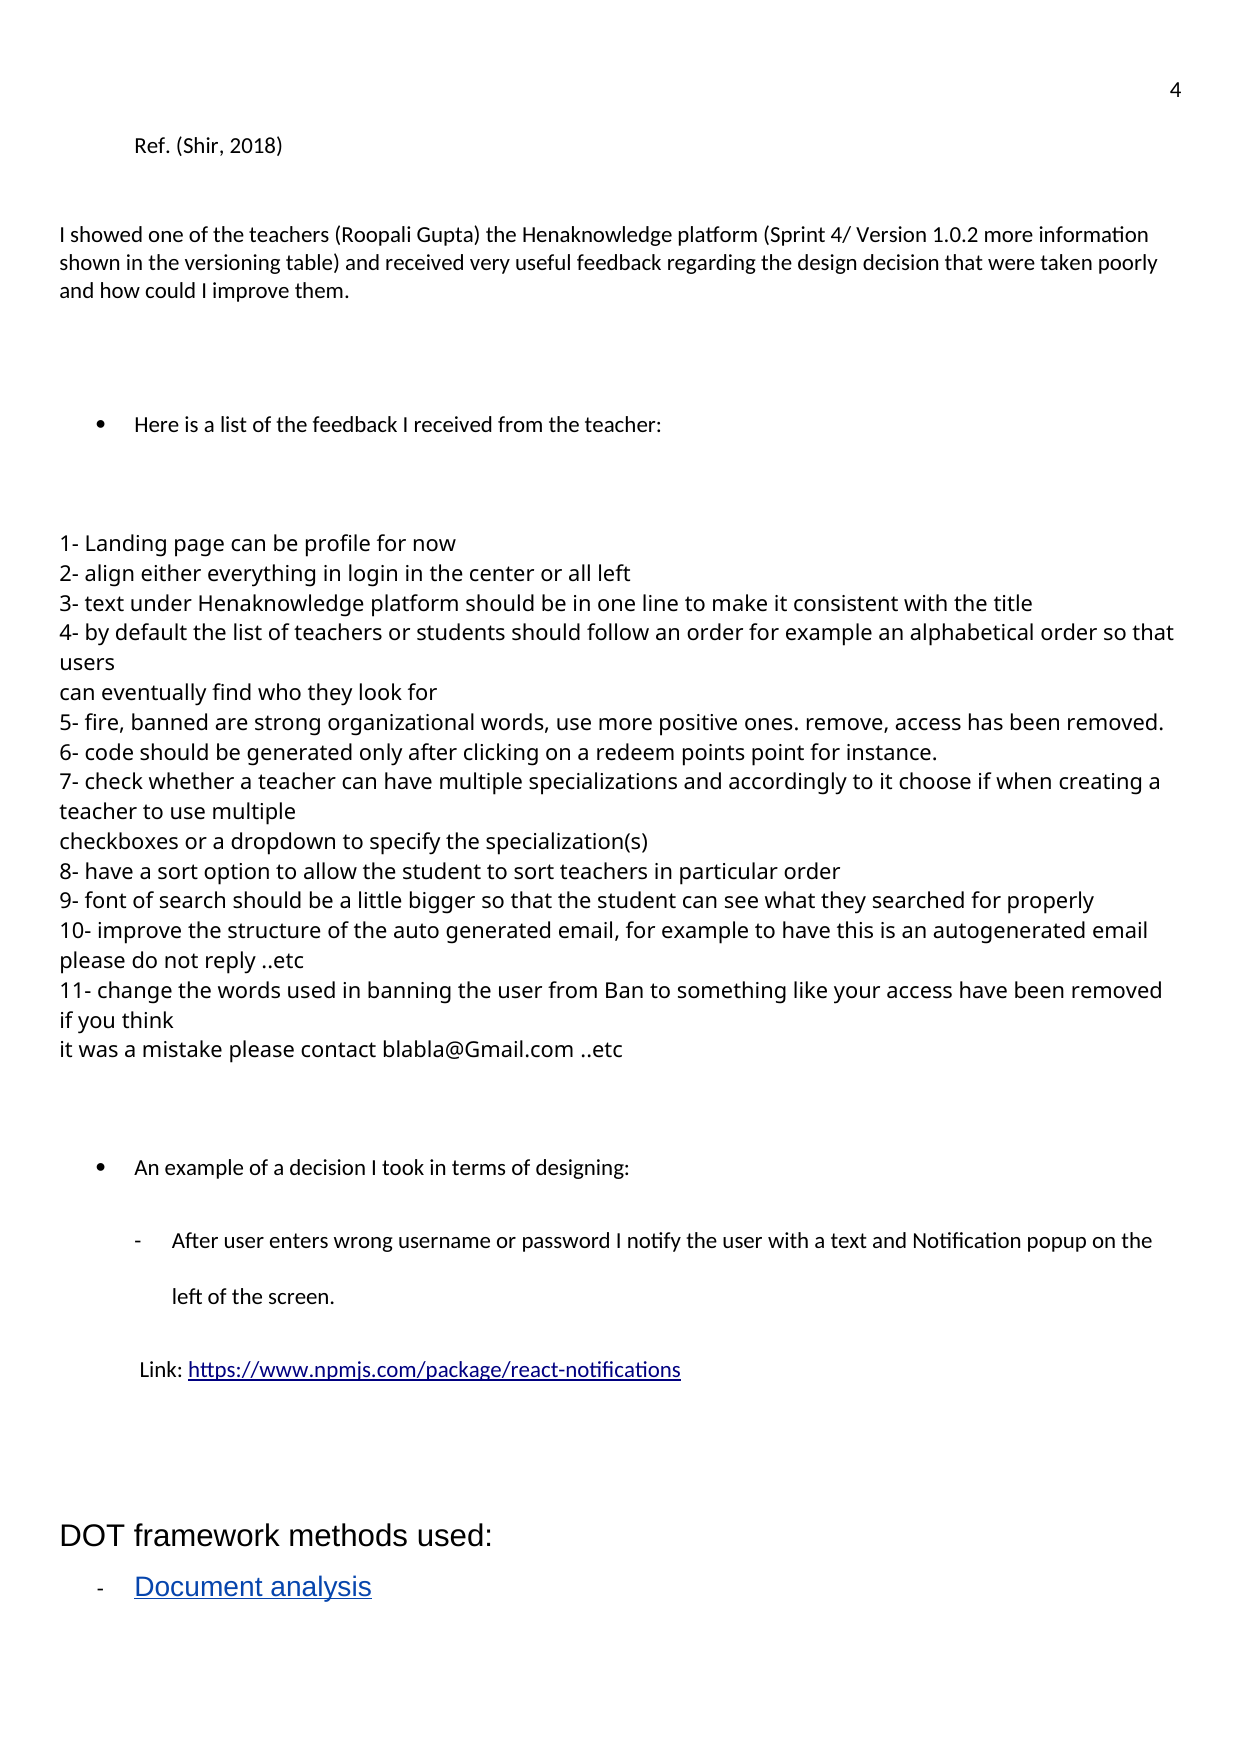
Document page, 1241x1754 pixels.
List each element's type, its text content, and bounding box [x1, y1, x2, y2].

text 3- text under Henaknowledge platform should be in one line to make it consistent with the title [59, 587, 1181, 617]
text 9- font of search should be a little bigger so that the student can see what they searched for properly [59, 885, 1181, 915]
list Here is a list of the feedback I received from the teacher: [97, 411, 1181, 438]
text 2- align either everything in login in the center or all left [59, 558, 1181, 587]
list After user enters wrong username or password I notify the user with a text and Notification popup on the left of the screen. [134, 1226, 1181, 1310]
text Ref. (Shir, 2018) [59, 131, 1181, 159]
text I showed one of the teachers (Roopali Gupta) the Henaknowledge platform (Sprint 4/ Version 1.0.2 more information shown in the versioning table) and received very useful feedback regarding the design decision that were taken poorly and how could I improve them. [59, 220, 1181, 304]
list Document analysis [97, 1570, 1181, 1602]
text 8- have a sort option to allow the student to sort teachers in particular order [59, 856, 1181, 885]
text 4- by default the list of teachers or students should follow an order for example an alphabetical order so that users can eventually find who they look for [59, 617, 1181, 707]
text 1- Landing page can be profile for now [59, 528, 1181, 558]
text 10- improve the structure of the auto generated email, for example to have this is an autogenerated email please do not reply ..etc [59, 915, 1181, 975]
text 5- fire, banned are strong organizational words, use more positive ones. remove, access has been removed. [59, 707, 1181, 736]
text 7- check whether a teacher can have multiple specializations and accordingly to it choose if when creating a teacher to use multiple checkboxes or a dropdown to specify the specialization(s) [59, 766, 1181, 856]
text 11- change the words used in banning the user from Ban to something like your access have been removed if you think [59, 975, 1181, 1034]
text DOT framework methods used: [59, 1517, 1181, 1553]
list Link: https://www.npmjs.com/package/react-notifications [134, 1355, 1181, 1383]
list An example of a decision I took in terms of designing: [97, 1153, 1181, 1182]
text 6- code should be generated only after clicking on a redeem points point for instance. [59, 736, 1181, 766]
text it was a mistake please contact blabla@Gmail.com ..etc [59, 1034, 1181, 1064]
